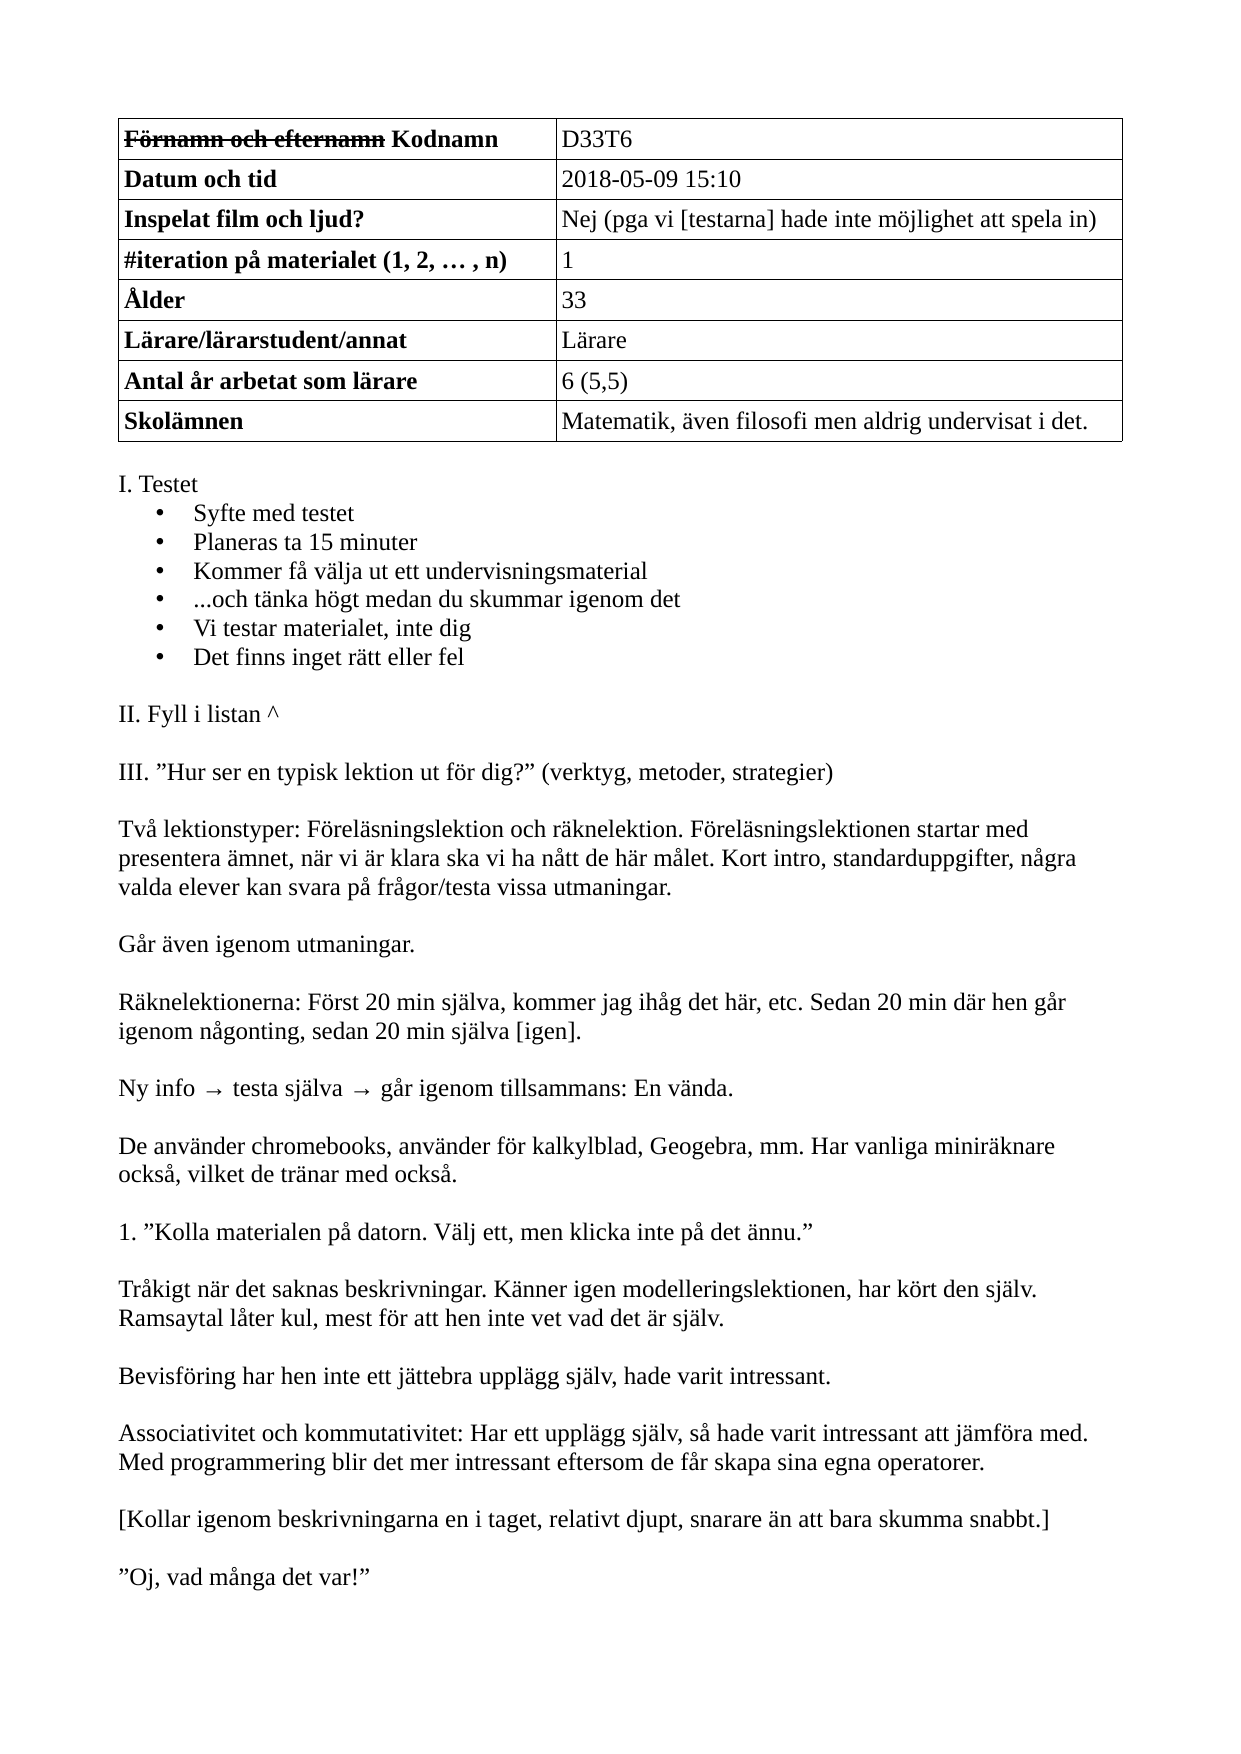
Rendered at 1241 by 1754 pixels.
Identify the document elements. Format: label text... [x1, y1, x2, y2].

text [Kollar igenom beskrivningarna en i taget, relativt djupt, snarare än att bara skumma snabbt.] [118, 1504, 1122, 1533]
text De använder chromebooks, använder för kalkylblad, Geogebra, mm. Har vanliga miniräknare också, vilket de tränar med också. [118, 1131, 1122, 1188]
table_header Förnamn och efternamn Kodnamn [119, 119, 556, 158]
table_cell Matematik, även filosofi men aldrig undervisat i det. [557, 401, 1122, 441]
table_cell Antal år arbetat som lärare [119, 361, 556, 400]
table_cell 1 [557, 240, 1122, 279]
table_cell Ålder [119, 280, 556, 320]
table_header D33T6 [557, 119, 1122, 158]
table_cell 6 (5,5) [557, 361, 1122, 400]
list Det finns inget rätt eller fel [156, 642, 1122, 671]
table_cell Datum och tid [119, 160, 556, 199]
table_cell 33 [557, 280, 1122, 320]
table_cell Nej (pga vi [testarna] hade inte möjlighet att spela in) [557, 200, 1122, 239]
text 1. ”Kolla materialen på datorn. Välj ett, men klicka inte på det ännu.” [118, 1217, 1122, 1246]
text ”Oj, vad många det var!” [118, 1562, 1122, 1591]
text Tråkigt när det saknas beskrivningar. Känner igen modelleringslektionen, har kört den själv. Ramsaytal låter kul, mest för att hen inte vet vad det är själv. [118, 1274, 1122, 1332]
text III. ”Hur ser en typisk lektion ut för dig?” (verktyg, metoder, strategier) [118, 757, 1122, 786]
table_cell Lärare [557, 321, 1122, 360]
text Två lektionstyper: Föreläsningslektion och räknelektion. Föreläsningslektionen startar med presentera ämnet, när vi är klara ska vi ha nått de här målet. Kort intro, standarduppgifter, några valda elever kan svara på frågor/testa vissa utmaningar. [118, 814, 1122, 901]
text Räknelektionerna: Först 20 min själva, kommer jag ihåg det här, etc. Sedan 20 min där hen går igenom någonting, sedan 20 min själva [igen]. [118, 987, 1122, 1044]
table_cell Skolämnen [119, 401, 556, 441]
list Kommer få välja ut ett undervisningsmaterial [156, 556, 1122, 584]
list Vi testar materialet, inte dig [156, 613, 1122, 642]
text Bevisföring har hen inte ett jättebra upplägg själv, hade varit intressant. [118, 1361, 1122, 1389]
table_cell Lärare/lärarstudent/annat [119, 321, 556, 360]
list ...och tänka högt medan du skummar igenom det [156, 584, 1122, 613]
text II. Fyll i listan ^ [118, 699, 1122, 728]
text I. Testet [118, 469, 1122, 498]
text Går även igenom utmaningar. [118, 929, 1122, 958]
list Syfte med testet [156, 498, 1122, 527]
table_cell 2018-05-09 15:10 [557, 160, 1122, 199]
text Ny info → testa själva → går igenom tillsammans: En vända. [118, 1073, 1122, 1102]
list Planeras ta 15 minuter [156, 527, 1122, 556]
text Associativitet och kommutativitet: Har ett upplägg själv, så hade varit intressant att jämföra med. Med programmering blir det mer intressant eftersom de får skapa sina egna operatorer. [118, 1418, 1122, 1476]
table_cell #iteration på materialet (1, 2, … , n) [119, 240, 556, 279]
table_cell Inspelat film och ljud? [119, 200, 556, 239]
